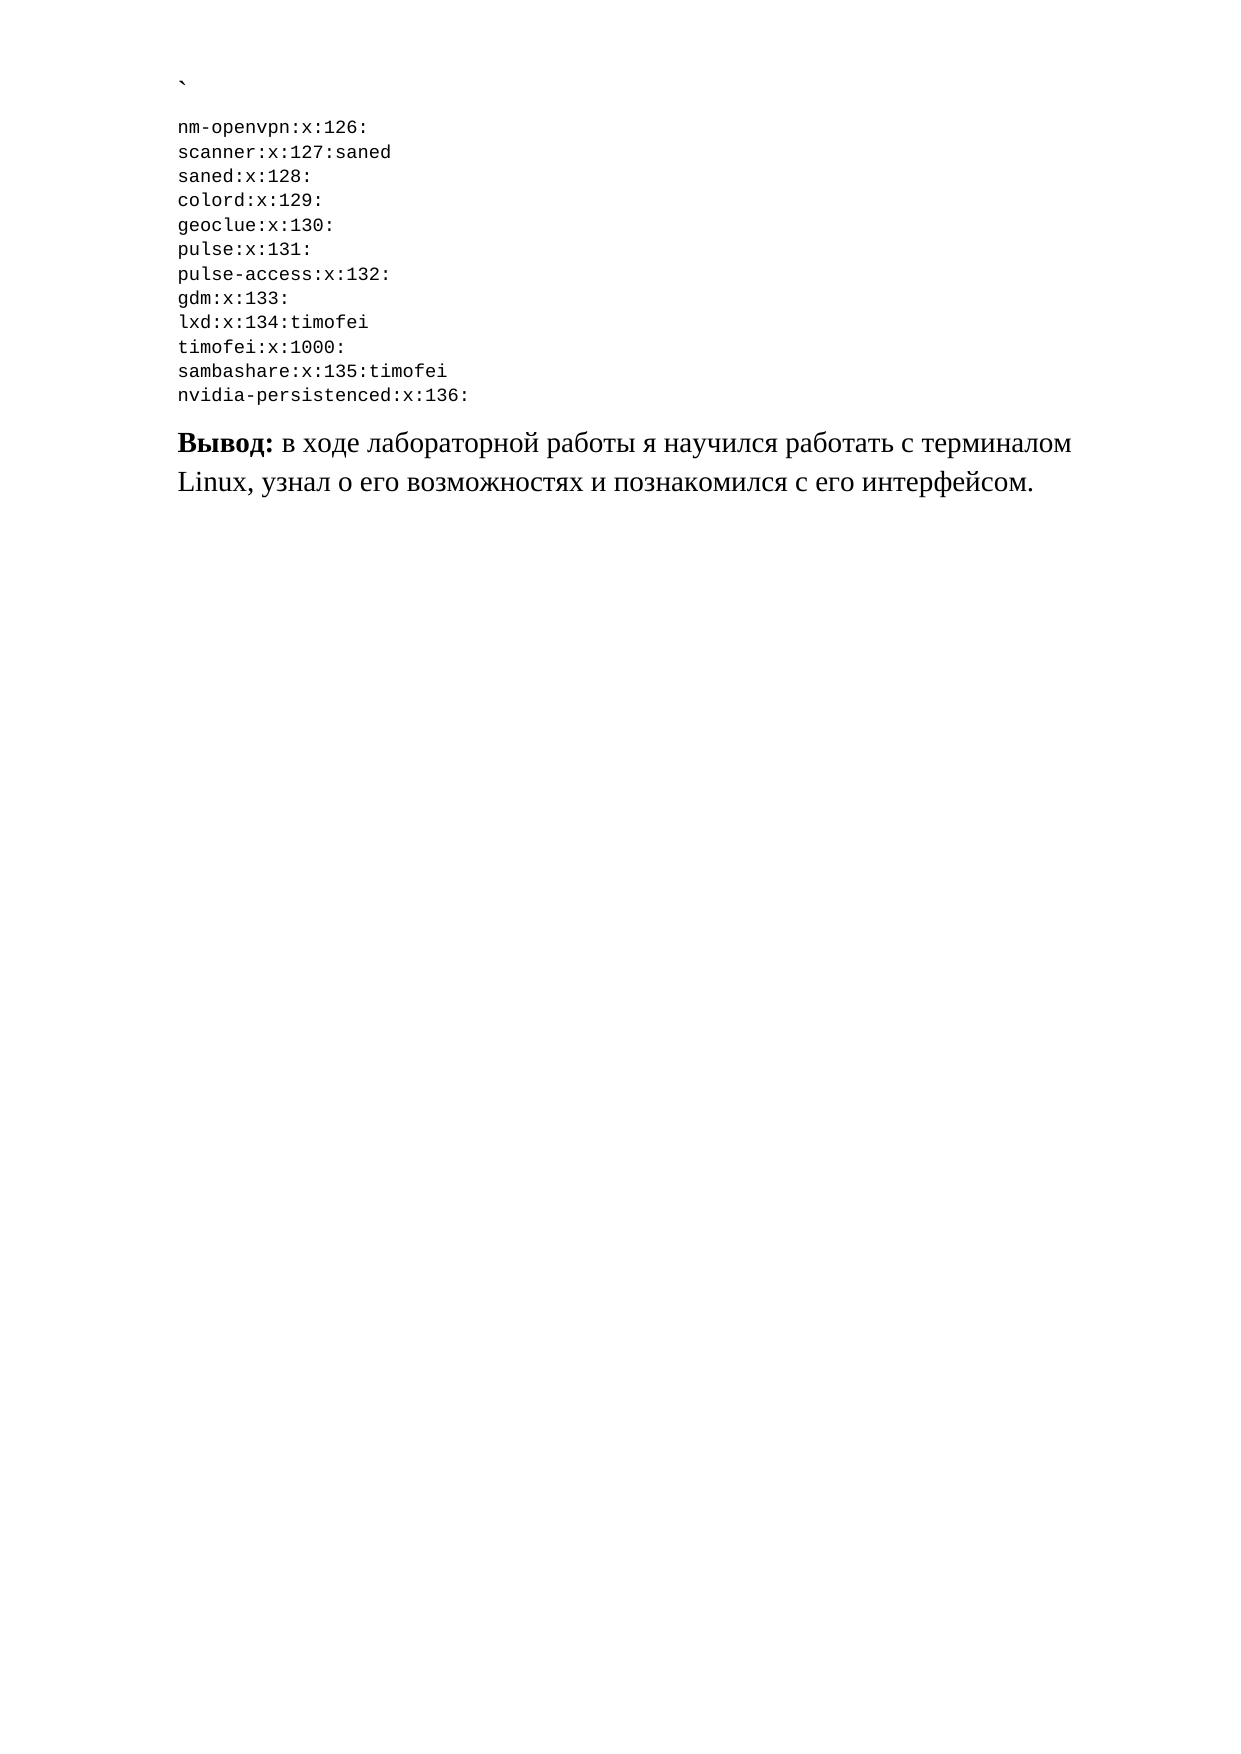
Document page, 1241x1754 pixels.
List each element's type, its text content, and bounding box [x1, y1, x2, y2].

text sambashare:x:135:timofei [177, 362, 1152, 383]
text timofei:x:1000: [177, 337, 1152, 359]
text Вывод: в ходе лабораторной работы я научился работать с терминалом Linux, узнал о его возможностях и познакомился с его интерфейсом. [177, 425, 1152, 497]
text nvidia-persistenced:x:136: [177, 386, 1152, 407]
text pulse:x:131: [177, 240, 1152, 261]
text saned:x:128: [177, 167, 1152, 188]
text colord:x:129: [177, 191, 1152, 212]
text geoclue:x:130: [177, 216, 1152, 237]
text nm-openvpn:x:126: [177, 118, 1152, 139]
text scanner:x:127:saned [177, 142, 1152, 164]
text gdm:x:133: [177, 289, 1152, 310]
text lxd:x:134:timofei [177, 313, 1152, 334]
text pulse-access:x:132: [177, 264, 1152, 286]
